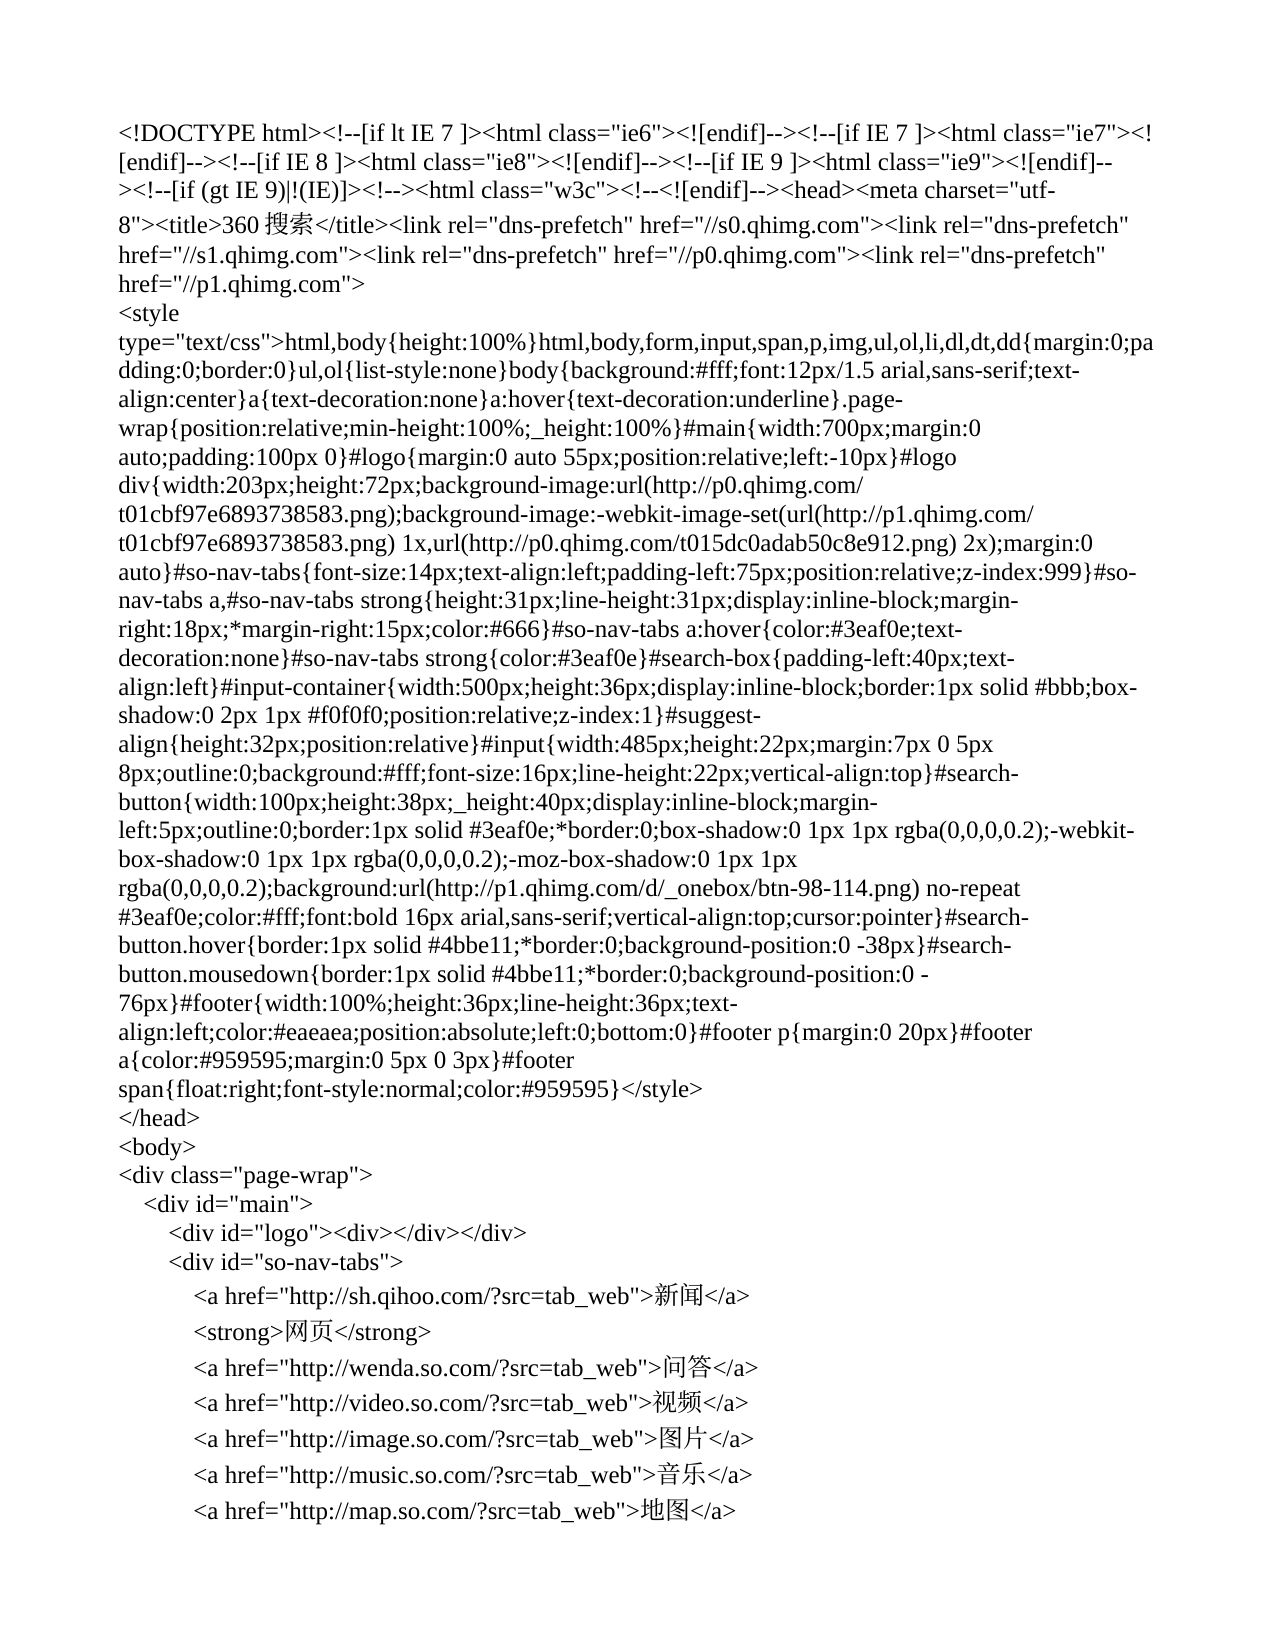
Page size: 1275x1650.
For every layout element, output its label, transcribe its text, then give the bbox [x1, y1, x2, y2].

text <div id="so-nav-tabs"> [118, 1247, 1157, 1275]
text <style type="text/css">html,body{height:100%}html,body,form,input,span,p,img,ul,ol,li,dl,dt,dd{margin:0;padding:0;border:0}ul,ol{list-style:none}body{background:#fff;font:12px/1.5 arial,sans-serif;text-align:center}a{text-decoration:none}a:hover{text-decoration:underline}.page-wrap{position:relative;min-height:100%;_height:100%}#main{width:700px;margin:0 auto;padding:100px 0}#logo{margin:0 auto 55px;position:relative;left:-10px}#logo div{width:203px;height:72px;background-image:url(http://p0.qhimg.com/t01cbf97e6893738583.png);background-image:-webkit-image-set(url(http://p1.qhimg.com/t01cbf97e6893738583.png) 1x,url(http://p0.qhimg.com/t015dc0adab50c8e912.png) 2x);margin:0 auto}#so-nav-tabs{font-size:14px;text-align:left;padding-left:75px;position:relative;z-index:999}#so-nav-tabs a,#so-nav-tabs strong{height:31px;line-height:31px;display:inline-block;margin-right:18px;*margin-right:15px;color:#666}#so-nav-tabs a:hover{color:#3eaf0e;text-decoration:none}#so-nav-tabs strong{color:#3eaf0e}#search-box{padding-left:40px;text-align:left}#input-container{width:500px;height:36px;display:inline-block;border:1px solid #bbb;box-shadow:0 2px 1px #f0f0f0;position:relative;z-index:1}#suggest-align{height:32px;position:relative}#input{width:485px;height:22px;margin:7px 0 5px 8px;outline:0;background:#fff;font-size:16px;line-height:22px;vertical-align:top}#search-button{width:100px;height:38px;_height:40px;display:inline-block;margin-left:5px;outline:0;border:1px solid #3eaf0e;*border:0;box-shadow:0 1px 1px rgba(0,0,0,0.2);-webkit-box-shadow:0 1px 1px rgba(0,0,0,0.2);-moz-box-shadow:0 1px 1px rgba(0,0,0,0.2);background:url(http://p1.qhimg.com/d/_onebox/btn-98-114.png) no-repeat #3eaf0e;color:#fff;font:bold 16px arial,sans-serif;vertical-align:top;cursor:pointer}#search-button.hover{border:1px solid #4bbe11;*border:0;background-position:0 -38px}#search-button.mousedown{border:1px solid #4bbe11;*border:0;background-position:0 -76px}#footer{width:100%;height:36px;line-height:36px;text-align:left;color:#eaeaea;position:absolute;left:0;bottom:0}#footer p{margin:0 20px}#footer a{color:#959595;margin:0 5px 0 3px}#footer span{float:right;font-style:normal;color:#959595}</style> [118, 298, 1157, 1103]
text <a href="http://sh.qihoo.com/?src=tab_web">新闻</a> [118, 1275, 1157, 1311]
text <a href="http://music.so.com/?src=tab_web">音乐</a> [118, 1455, 1157, 1491]
text </head> [118, 1103, 1157, 1132]
text <a href="http://map.so.com/?src=tab_web">地图</a> [118, 1491, 1157, 1527]
text <div id="logo"><div></div></div> [118, 1218, 1157, 1247]
text <div class="page-wrap"> [118, 1160, 1157, 1189]
text <div id="main"> [118, 1189, 1157, 1218]
text <!DOCTYPE html><!--[if lt IE 7 ]><html class="ie6"><![endif]--><!--[if IE 7 ]><html class="ie7"><![endif]--><!--[if IE 8 ]><html class="ie8"><![endif]--><!--[if IE 9 ]><html class="ie9"><![endif]--><!--[if (gt IE 9)|!(IE)]><!--><html class="w3c"><!--<![endif]--><head><meta charset="utf-8"><title>360搜索</title><link rel="dns-prefetch" href="//s0.qhimg.com"><link rel="dns-prefetch" href="//s1.qhimg.com"><link rel="dns-prefetch" href="//p0.qhimg.com"><link rel="dns-prefetch" href="//p1.qhimg.com"> [118, 118, 1157, 298]
text <a href="http://image.so.com/?src=tab_web">图片</a> [118, 1419, 1157, 1455]
text <a href="http://video.so.com/?src=tab_web">视频</a> [118, 1383, 1157, 1419]
text <a href="http://wenda.so.com/?src=tab_web">问答</a> [118, 1347, 1157, 1383]
text <strong>网页</strong> [118, 1311, 1157, 1347]
text <body> [118, 1132, 1157, 1160]
